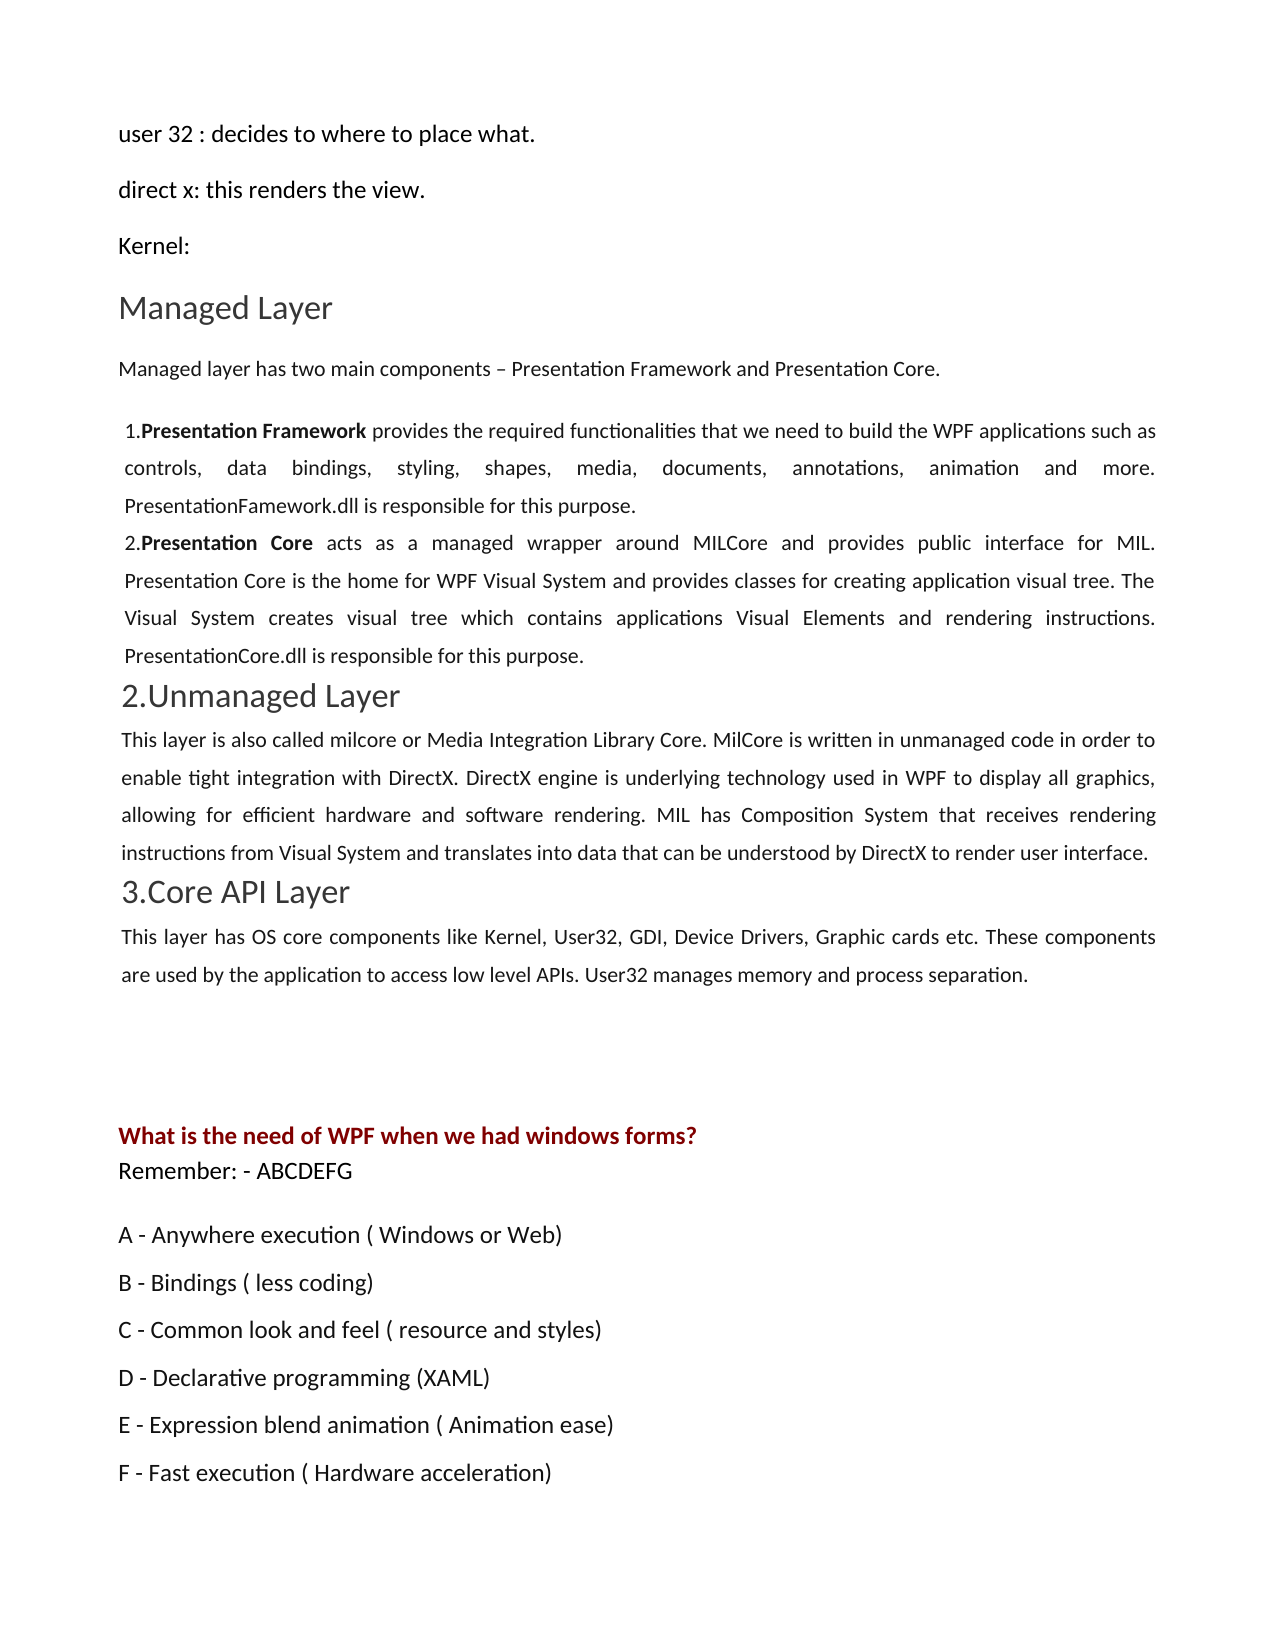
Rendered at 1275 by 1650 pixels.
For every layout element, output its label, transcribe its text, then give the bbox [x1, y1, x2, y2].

subtitle Managed layer has two main components – Presentation Framework and Presentation Core. [118, 355, 1157, 381]
list Presentation Framework provides the required functionalities that we need to build the WPF applications such as controls, data bindings, styling, shapes, media, documents, annotations, animation and more. PresentationFamework.dll is responsible for this purpose. [118, 406, 1157, 519]
text What is the need of WPF when we had windows forms? [118, 1120, 1157, 1150]
text C - Common look and feel ( resource and styles) [118, 1314, 1157, 1345]
text E - Expression blend animation ( Animation ease) [118, 1409, 1157, 1440]
text A - Anywhere execution ( Windows or Web) [118, 1219, 1157, 1250]
list This layer has OS core components like Kernel, User32, GDI, Device Drivers, Graphic cards etc. These components are used by the application to access low level APIs. User32 manages memory and process separation. [118, 912, 1157, 987]
subtitle Managed Layer [118, 286, 1157, 328]
text D - Declarative programming (XAML) [118, 1362, 1157, 1392]
text user 32 : decides to where to place what. [118, 118, 1157, 149]
list Presentation Core acts as a managed wrapper around MILCore and provides public interface for MIL. Presentation Core is the home for WPF Visual System and provides classes for creating application visual tree. The Visual System creates visual tree which contains applications Visual Elements and rendering instructions. PresentationCore.dll is responsible for this purpose. [118, 519, 1157, 669]
subtitle Unmanaged Layer [118, 669, 1157, 716]
subtitle Core API Layer [118, 866, 1157, 912]
text F - Fast execution ( Hardware acceleration) [118, 1457, 1157, 1487]
text direct x: this renders the view. [118, 174, 1157, 204]
text B - Bindings ( less coding) [118, 1267, 1157, 1297]
list This layer is also called milcore or Media Integration Library Core. MilCore is written in unmanaged code in order to enable tight integration with DirectX. DirectX engine is underlying technology used in WPF to display all graphics, allowing for efficient hardware and software rendering. MIL has Composition System that receives rendering instructions from Visual System and translates into data that can be understood by DirectX to render user interface. [118, 716, 1157, 866]
text Remember: - ABCDEFG [118, 1155, 1157, 1185]
text Kernel: [118, 230, 1157, 260]
